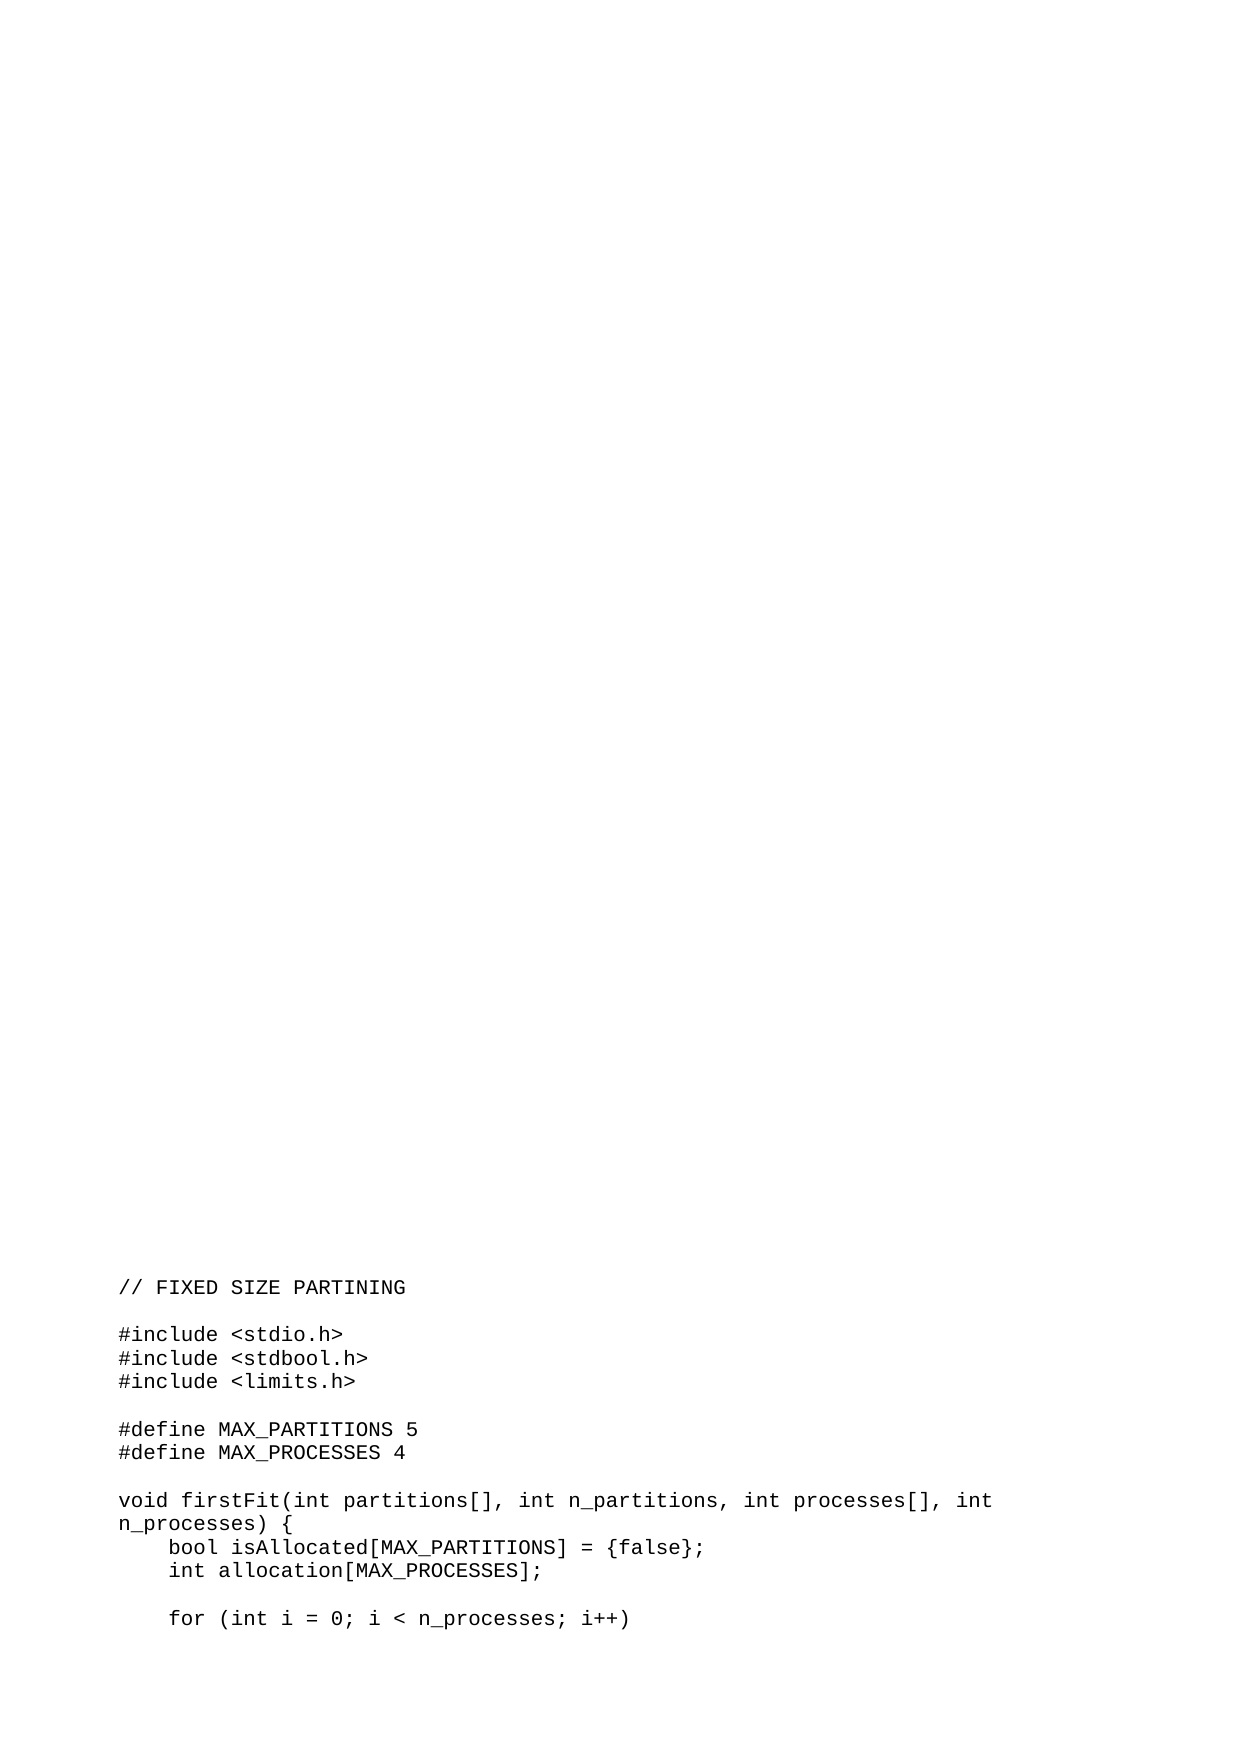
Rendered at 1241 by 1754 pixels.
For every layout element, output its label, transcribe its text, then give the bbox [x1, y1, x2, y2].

text for (int i = 0; i < n_processes; i++) [118, 1608, 1122, 1631]
text #define MAX_PARTITIONS 5 [118, 1419, 1122, 1442]
text #include <limits.h> [118, 1371, 1122, 1395]
text #include <stdbool.h> [118, 1348, 1122, 1371]
text void firstFit(int partitions[], int n_partitions, int processes[], int n_processes) { [118, 1489, 1122, 1537]
text bool isAllocated[MAX_PARTITIONS] = {false}; [118, 1537, 1122, 1561]
text // FIXED SIZE PARTINING [118, 1277, 1122, 1300]
text #define MAX_PROCESSES 4 [118, 1442, 1122, 1466]
text int allocation[MAX_PROCESSES]; [118, 1561, 1122, 1584]
text #include <stdio.h> [118, 1324, 1122, 1348]
